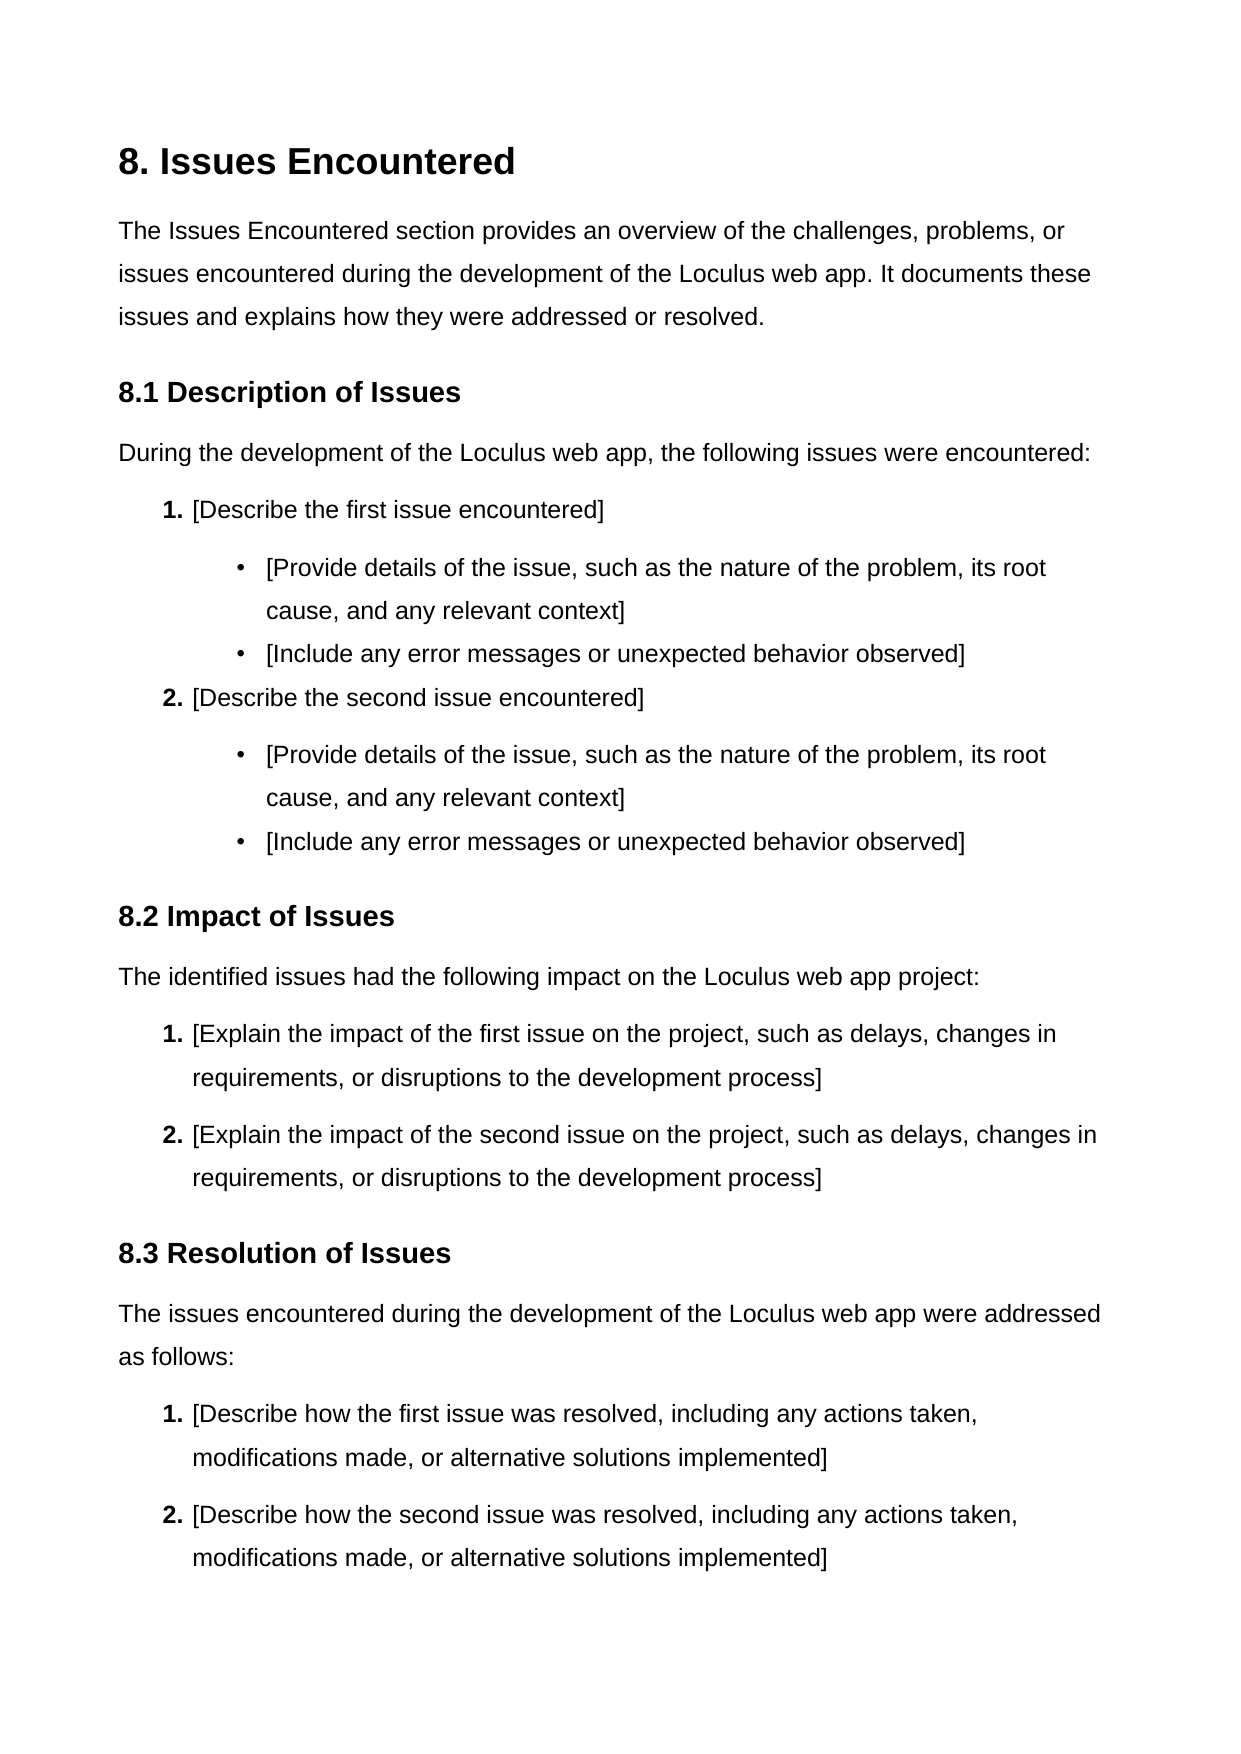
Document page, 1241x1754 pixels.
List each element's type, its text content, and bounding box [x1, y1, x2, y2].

text During the development of the Loculus web app, the following issues were encountered: [118, 437, 1122, 466]
subtitle 8.3 Resolution of Issues [118, 1236, 1122, 1269]
text The issues encountered during the development of the Loculus web app were addressed as follows: [118, 1298, 1122, 1370]
subtitle 8.1 Description of Issues [118, 375, 1122, 408]
list [Describe how the second issue was resolved, including any actions taken, modifications made, or alternative solutions implemented] [162, 1500, 1122, 1572]
list [Provide details of the issue, such as the nature of the problem, its root cause, and any relevant context] [236, 553, 1122, 625]
list [Explain the impact of the second issue on the project, such as delays, changes in requirements, or disruptions to the development process] [162, 1120, 1122, 1192]
text The Issues Encountered section provides an overview of the challenges, problems, or issues encountered during the development of the Loculus web app. It documents these issues and explains how they were addressed or resolved. [118, 216, 1122, 331]
text The identified issues had the following impact on the Loculus web app project: [118, 962, 1122, 991]
subtitle 8. Issues Encountered [118, 139, 1122, 182]
subtitle 8.2 Impact of Issues [118, 899, 1122, 932]
list [Describe the first issue encountered] [162, 495, 1122, 524]
list [Describe how the first issue was resolved, including any actions taken, modifications made, or alternative solutions implemented] [162, 1399, 1122, 1471]
list [Describe the second issue encountered] [162, 682, 1122, 711]
list [Include any error messages or unexpected behavior observed] [236, 639, 1122, 668]
list [Provide details of the issue, such as the nature of the problem, its root cause, and any relevant context] [236, 740, 1122, 812]
list [Include any error messages or unexpected behavior observed] [236, 827, 1122, 855]
list [Explain the impact of the first issue on the project, such as delays, changes in requirements, or disruptions to the development process] [162, 1019, 1122, 1091]
